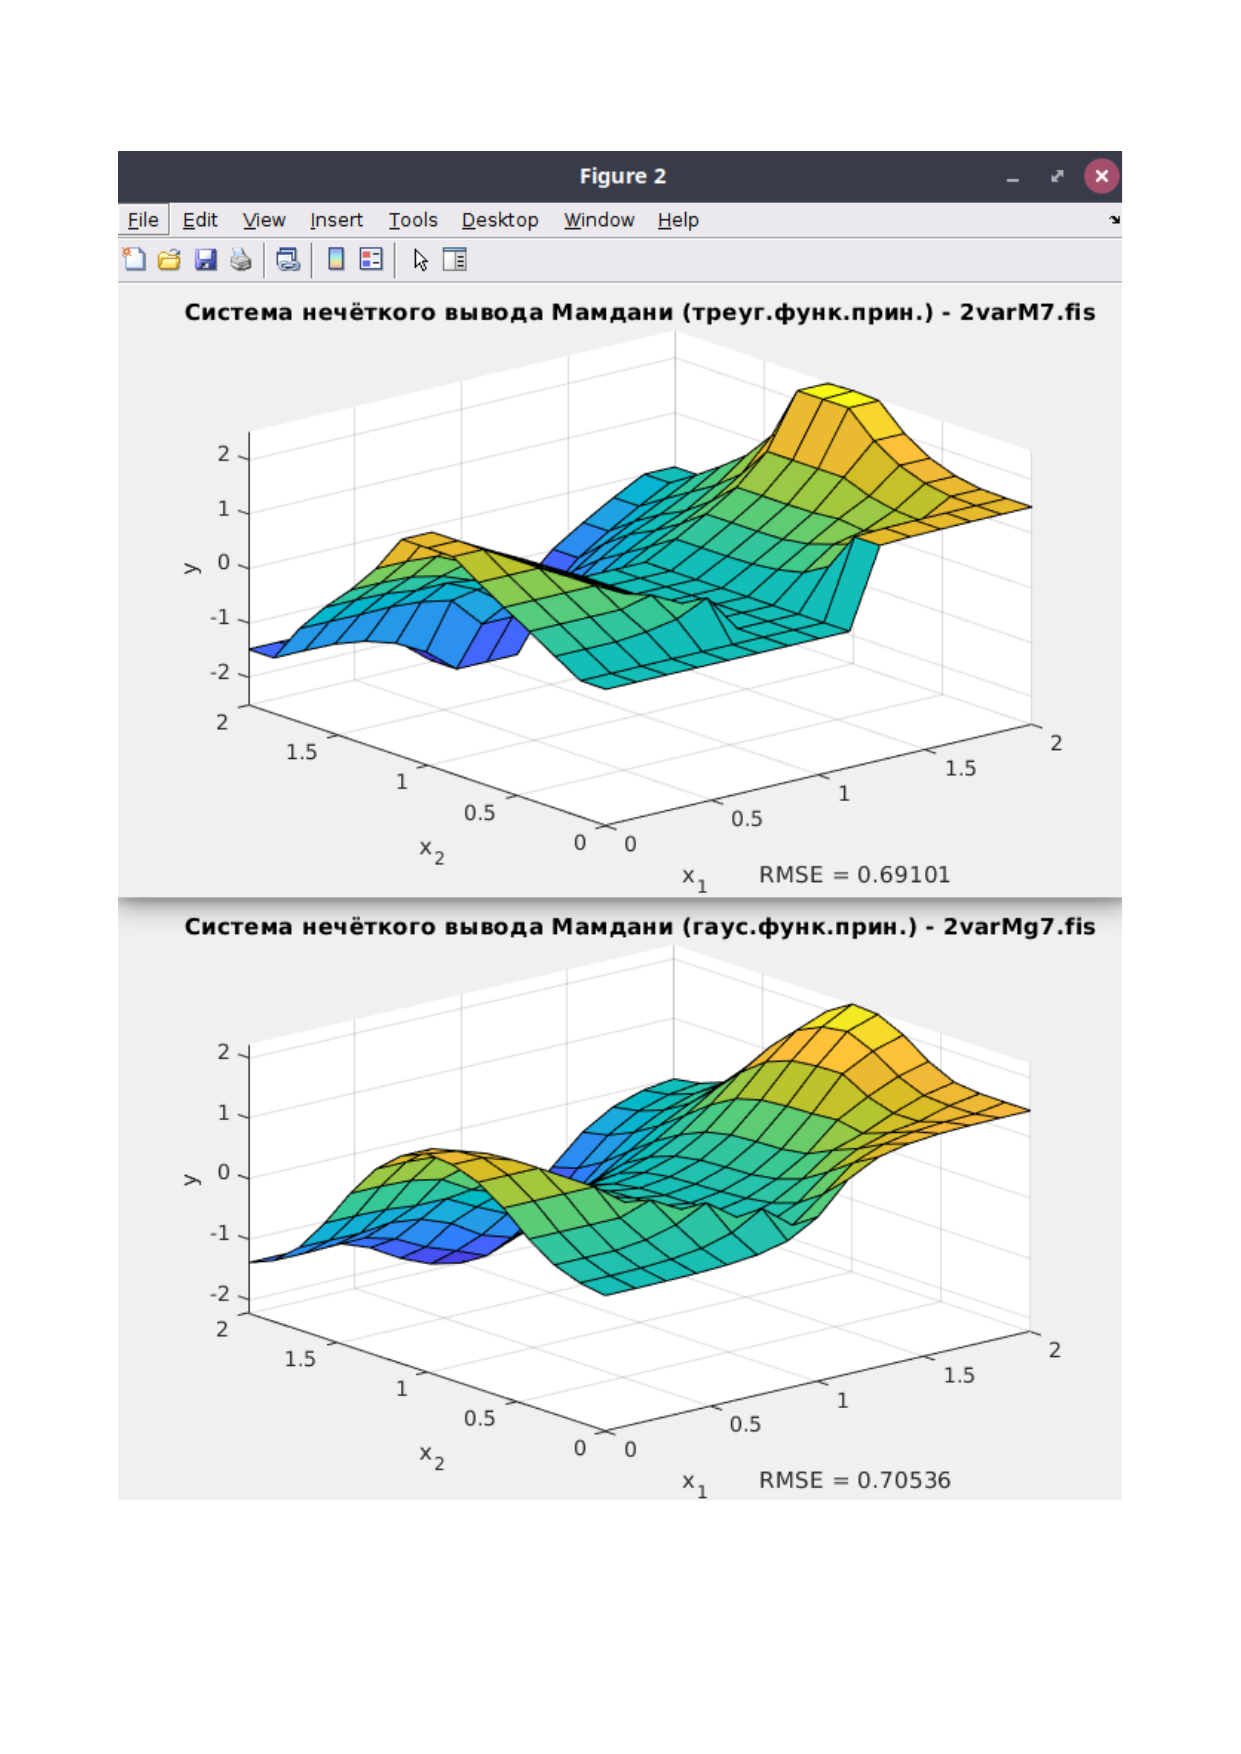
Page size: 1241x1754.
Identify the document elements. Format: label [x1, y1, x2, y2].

picture [118, 151, 1123, 1500]
